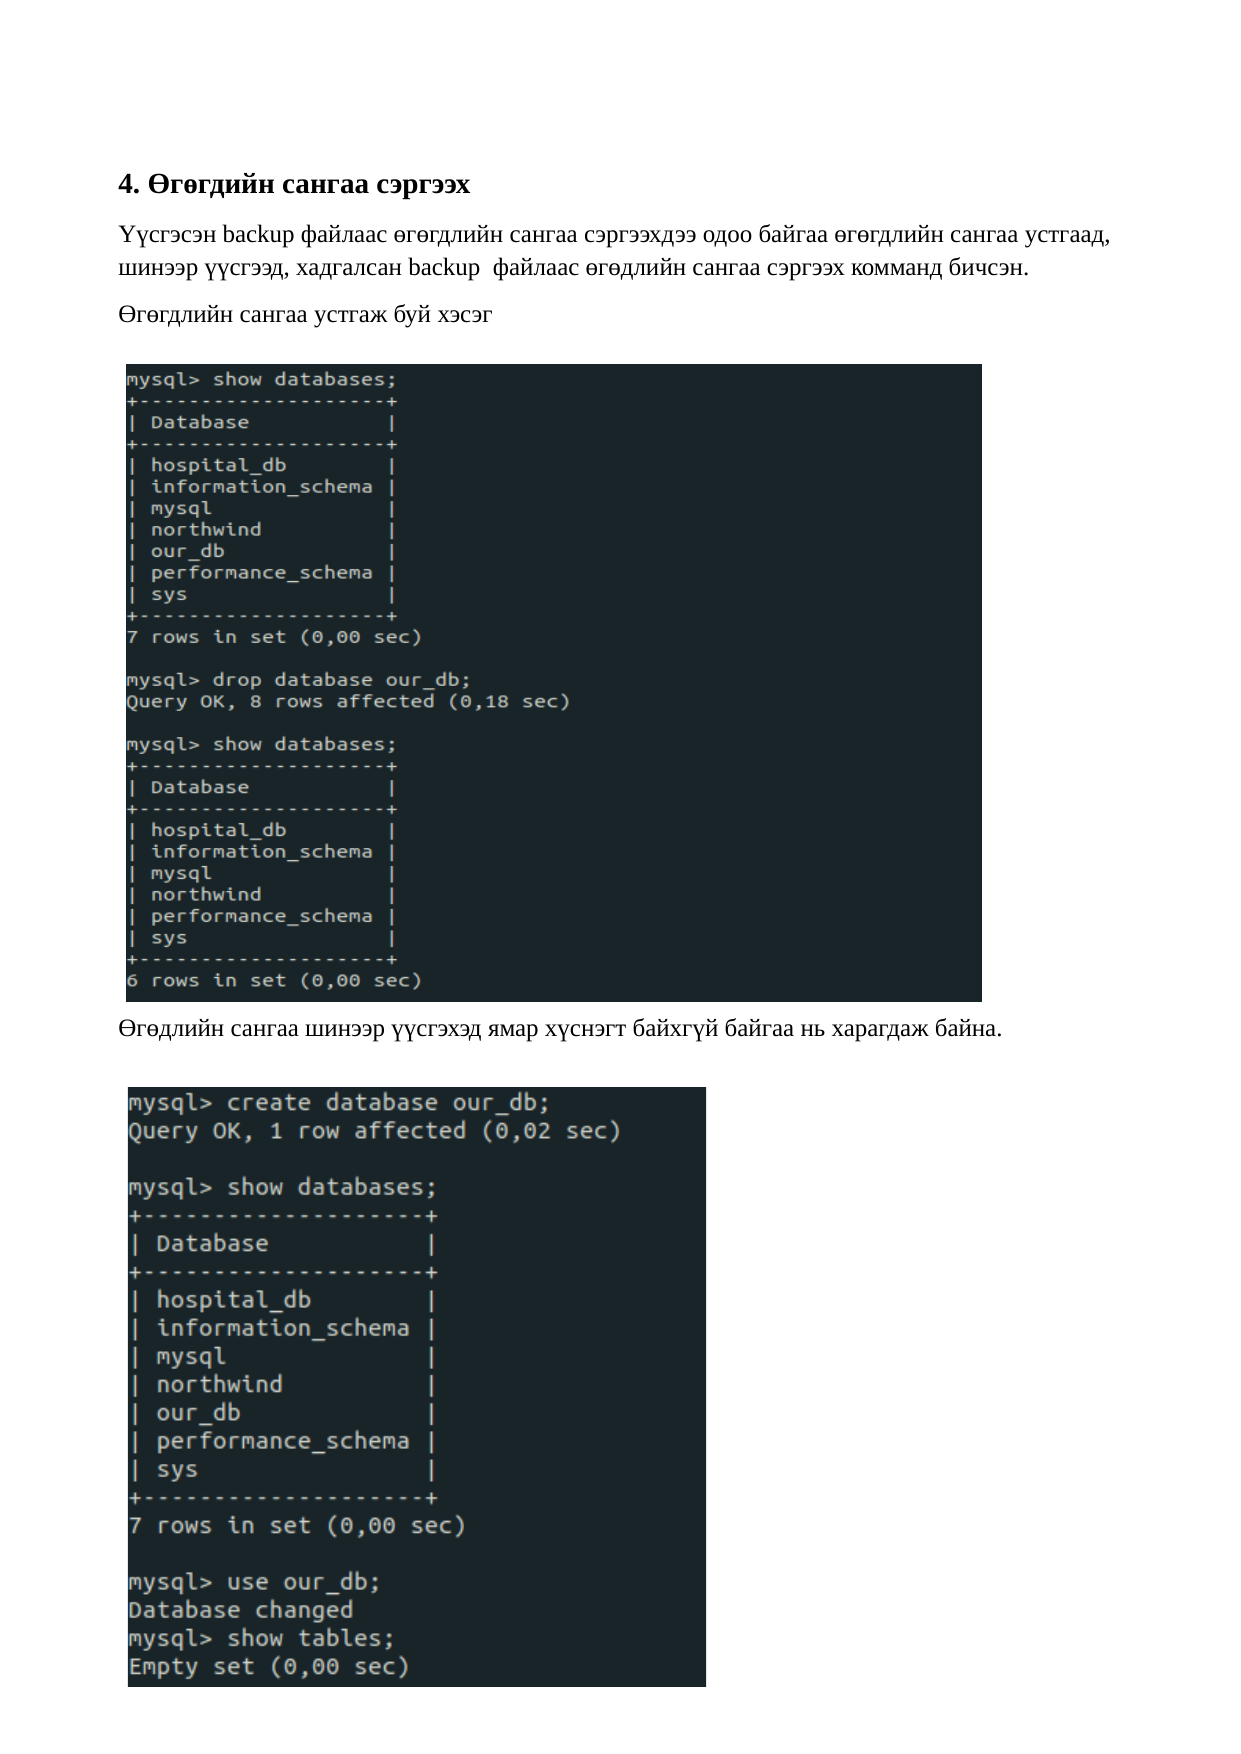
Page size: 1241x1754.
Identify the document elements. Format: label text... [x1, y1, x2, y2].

text Өгөдлийн сангаа шинээр үүсгэхэд ямар хүснэгт байхгүй байгаа нь харагдаж байна. [118, 1013, 1122, 1042]
text 4. Өгөгдийн сангаа сэргээх [118, 166, 1122, 199]
picture [127, 1087, 707, 1687]
text Үүсгэсэн backup файлаас өгөгдлийн сангаа сэргээхдээ одоо байгаа өгөгдлийн сангаа устгаад, шинээр үүсгээд, хадгалсан backup файлаас өгөдлийн сангаа сэргээх комманд бичсэн. [118, 219, 1122, 281]
text Өгөгдлийн сангаа устгаж буй хэсэг [118, 299, 1122, 328]
picture [126, 364, 982, 1002]
